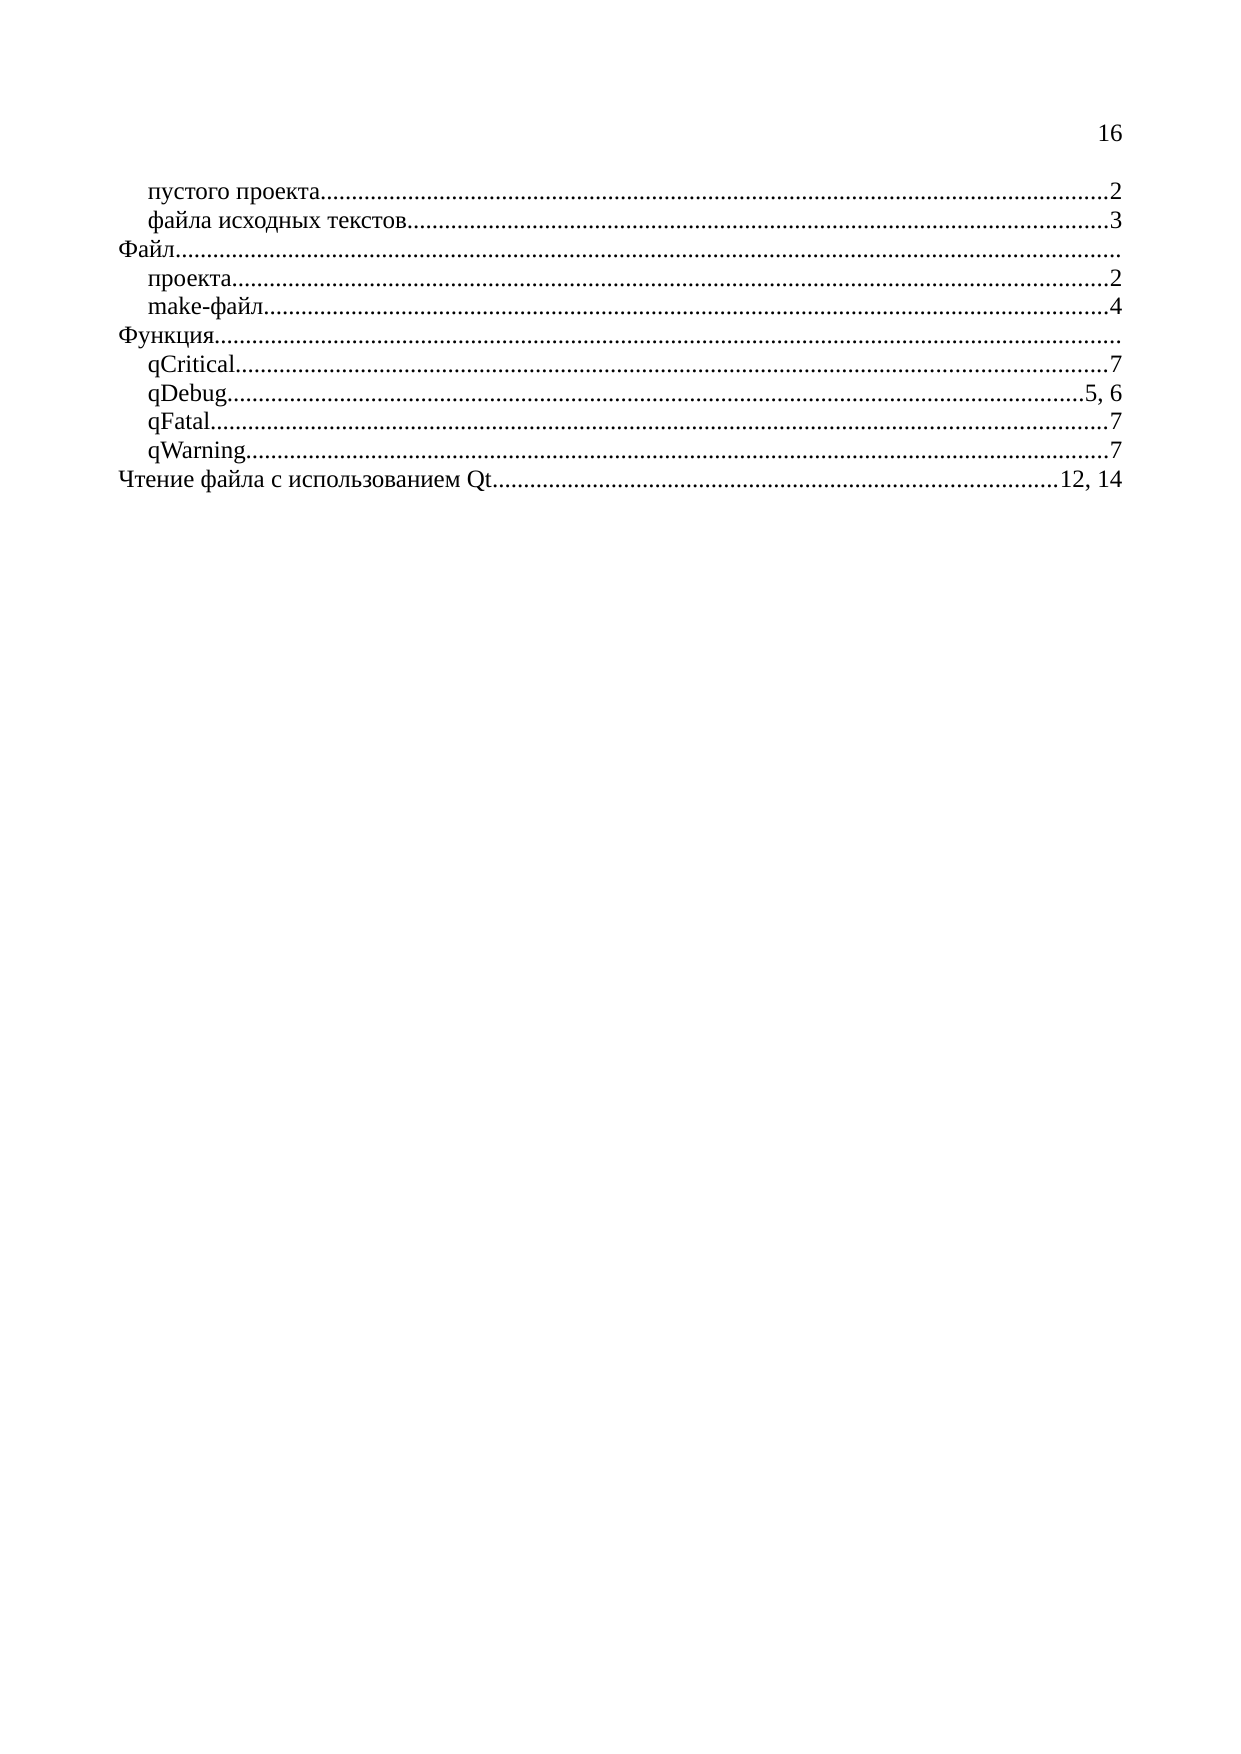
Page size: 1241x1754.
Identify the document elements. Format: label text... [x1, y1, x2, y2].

text проекта 2 [148, 263, 1122, 291]
text пустого проекта 2 [148, 176, 1122, 205]
text qCritical 7 [148, 349, 1122, 378]
text Функция [118, 320, 1122, 349]
text qDebug 5, 6 [148, 378, 1122, 406]
text make-файл 4 [148, 291, 1122, 320]
text файла исходных текстов 3 [148, 205, 1122, 234]
text qFatal 7 [148, 406, 1122, 435]
text Чтение файла с использованием Qt 12, 14 [118, 464, 1122, 493]
text Файл [118, 234, 1122, 263]
text qWarning 7 [148, 435, 1122, 464]
